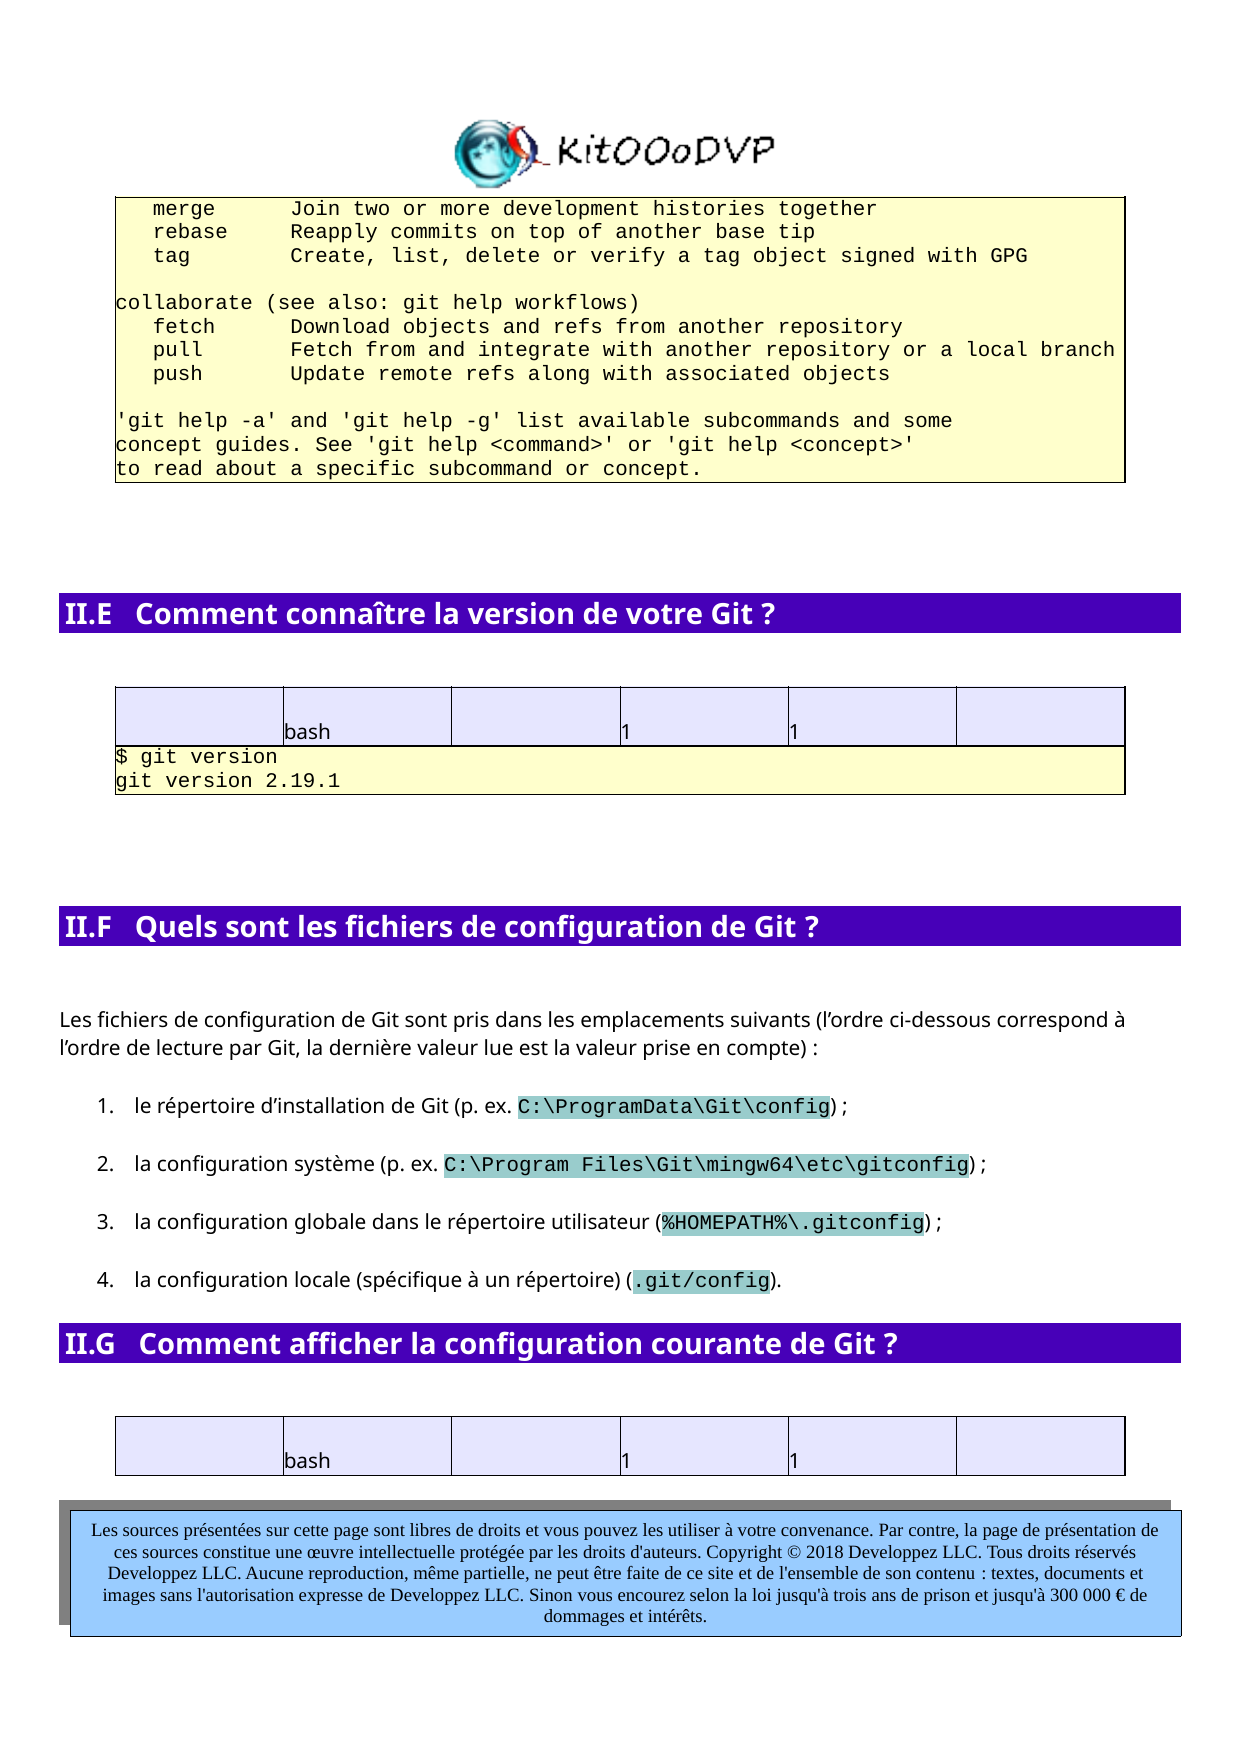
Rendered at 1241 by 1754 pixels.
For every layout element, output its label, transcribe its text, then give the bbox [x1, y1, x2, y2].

subtitle Comment afficher la configuration courante de Git ? [59, 1323, 1181, 1363]
table_header [957, 1417, 1124, 1475]
table_header 1 [621, 1417, 788, 1475]
table_header 1 [789, 688, 956, 745]
subtitle Quels sont les fichiers de configuration de Git ? [59, 906, 1181, 946]
table_header bash [284, 1417, 451, 1475]
table_header [452, 688, 620, 745]
list la configuration système (p. ex. C:\Program Files\Git\mingw64\etc\gitconfig) ; [97, 1149, 1181, 1178]
table_header [957, 688, 1124, 745]
list la configuration locale (spécifique à un répertoire) (.git/config). [97, 1265, 1181, 1294]
table_header 1 [621, 688, 788, 745]
table_header [116, 1417, 283, 1475]
table_header bash [284, 688, 451, 745]
subtitle Comment connaître la version de votre Git ? [59, 593, 1181, 633]
list le répertoire d’installation de Git (p. ex. C:\ProgramData\Git\config) ; [97, 1091, 1181, 1119]
table_header 1 [789, 1417, 956, 1475]
picture [453, 118, 781, 191]
text Les fichiers de configuration de Git sont pris dans les emplacements suivants (l’ordre ci-dessous correspond à l’ordre de lecture par Git, la dernière valeur lue est la valeur prise en compte) : [59, 1005, 1181, 1062]
table_header [452, 1417, 620, 1475]
table_header [116, 688, 283, 745]
list la configuration globale dans le répertoire utilisateur (%HOMEPATH%\.gitconfig) ; [97, 1207, 1181, 1236]
